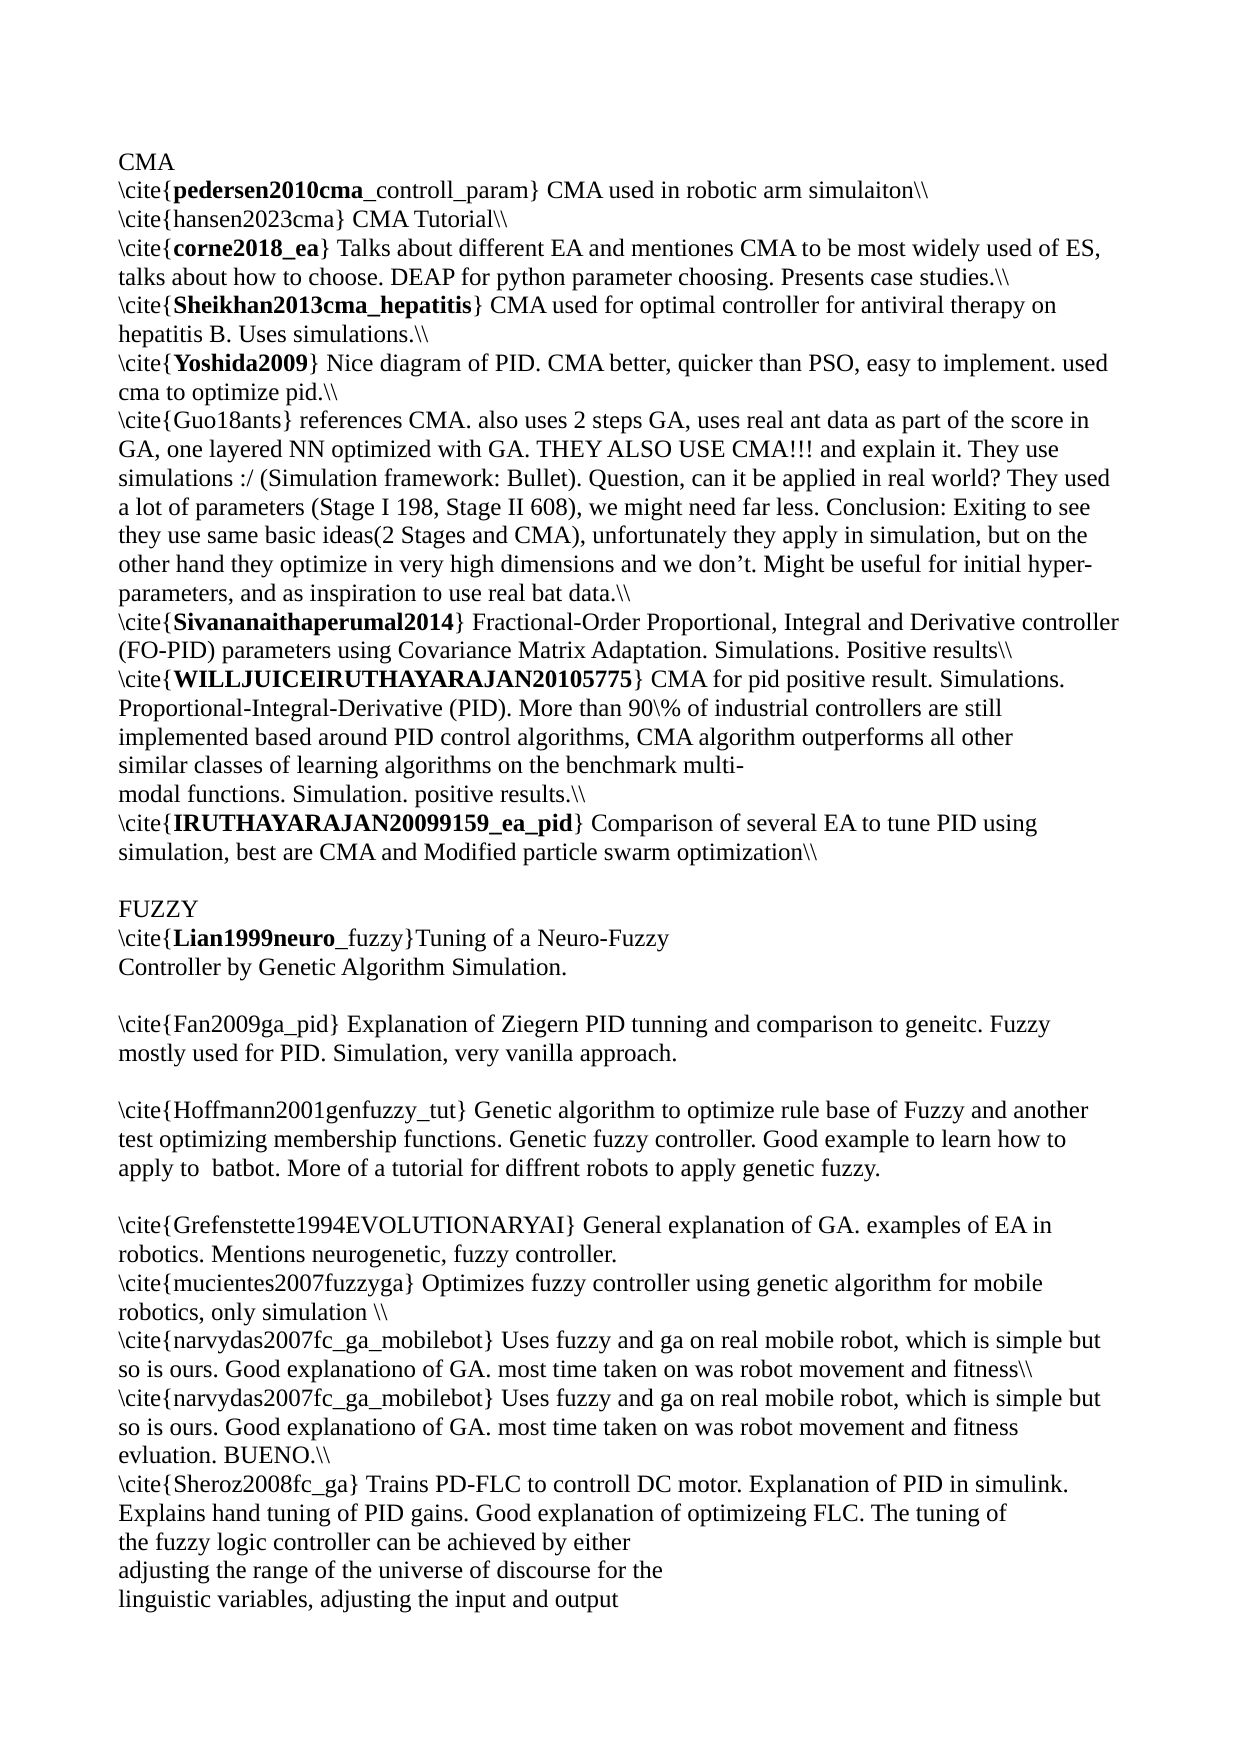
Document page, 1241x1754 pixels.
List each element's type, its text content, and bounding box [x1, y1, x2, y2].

text \cite{hansen2023cma} CMA Tutorial\\ [118, 204, 1122, 233]
text implemented based around PID control algorithms, CMA algorithm outperforms all other [118, 722, 1122, 751]
text \cite{Sheroz2008fc_ga} Trains PD-FLC to controll DC motor. Explanation of PID in simulink. Explains hand tuning of PID gains. Good explanation of optimizeing FLC. The tuning of [118, 1469, 1122, 1527]
text \cite{Lian1999neuro_fuzzy}Tuning of a Neuro-Fuzzy [118, 923, 1122, 952]
text the fuzzy logic controller can be achieved by either [118, 1527, 1122, 1556]
text \cite{Sivananaithaperumal2014} Fractional-Order Proportional, Integral and Derivative controller (FO-PID) parameters using Covariance Matrix Adaptation. Simulations. Positive results\\ [118, 607, 1122, 664]
text CMA [118, 147, 1122, 176]
text \cite{Fan2009ga_pid} Explanation of Ziegern PID tunning and comparison to geneitc. Fuzzy mostly used for PID. Simulation, very vanilla approach. [118, 1009, 1122, 1067]
text \cite{narvydas2007fc_ga_mobilebot} Uses fuzzy and ga on real mobile robot, which is simple but so is ours. Good explanationo of GA. most time taken on was robot movement and fitness\\ [118, 1326, 1122, 1383]
text FUZZY [118, 894, 1122, 923]
text similar classes of learning algorithms on the benchmark multi- [118, 751, 1122, 779]
text \cite{Hoffmann2001genfuzzy_tut} Genetic algorithm to optimize rule base of Fuzzy and another test optimizing membership functions. Genetic fuzzy controller. Good example to learn how to apply to batbot. More of a tutorial for diffrent robots to apply genetic fuzzy. [118, 1096, 1122, 1182]
text \cite{Guo18ants} references CMA. also uses 2 steps GA, uses real ant data as part of the score in GA, one layered NN optimized with GA. THEY ALSO USE CMA!!! and explain it. They use simulations :/ (Simulation framework: Bullet). Question, can it be applied in real world? They used a lot of parameters (Stage I 198, Stage II 608), we might need far less. Conclusion: Exiting to see they use same basic ideas(2 Stages and CMA), unfortunately they apply in simulation, but on the other hand they optimize in very high dimensions and we don’t. Might be useful for initial hyper-parameters, and as inspiration to use real bat data.\\ [118, 406, 1122, 607]
text \cite{corne2018_ea} Talks about different EA and mentiones CMA to be most widely used of ES, talks about how to choose. DEAP for python parameter choosing. Presents case studies.\\ [118, 233, 1122, 291]
text \cite{Sheikhan2013cma_hepatitis} CMA used for optimal controller for antiviral therapy on hepatitis B. Uses simulations.\\ [118, 291, 1122, 348]
text \cite{pedersen2010cma_controll_param} CMA used in robotic arm simulaiton\\ [118, 176, 1122, 204]
text modal functions. Simulation. positive results.\\ [118, 779, 1122, 808]
text \cite{narvydas2007fc_ga_mobilebot} Uses fuzzy and ga on real mobile robot, which is simple but so is ours. Good explanationo of GA. most time taken on was robot movement and fitness evluation. BUENO.\\ [118, 1383, 1122, 1469]
text \cite{Yoshida2009} Nice diagram of PID. CMA better, quicker than PSO, easy to implement. used cma to optimize pid.\\ [118, 348, 1122, 406]
text adjusting the range of the universe of discourse for the [118, 1556, 1122, 1584]
text \cite{IRUTHAYARAJAN20099159_ea_pid} Comparison of several EA to tune PID using simulation, best are CMA and Modified particle swarm optimization\\ [118, 808, 1122, 866]
text \cite{mucientes2007fuzzyga} Optimizes fuzzy controller using genetic algorithm for mobile robotics, only simulation \\ [118, 1268, 1122, 1326]
text \cite{WILLJUICEIRUTHAYARAJAN20105775} CMA for pid positive result. Simulations. Proportional-Integral-Derivative (PID). More than 90\% of industrial controllers are still [118, 664, 1122, 722]
text linguistic variables, adjusting the input and output [118, 1584, 1122, 1613]
text \cite{Grefenstette1994EVOLUTIONARYAI} General explanation of GA. examples of EA in robotics. Mentions neurogenetic, fuzzy controller. [118, 1211, 1122, 1268]
text Controller by Genetic Algorithm Simulation. [118, 952, 1122, 981]
